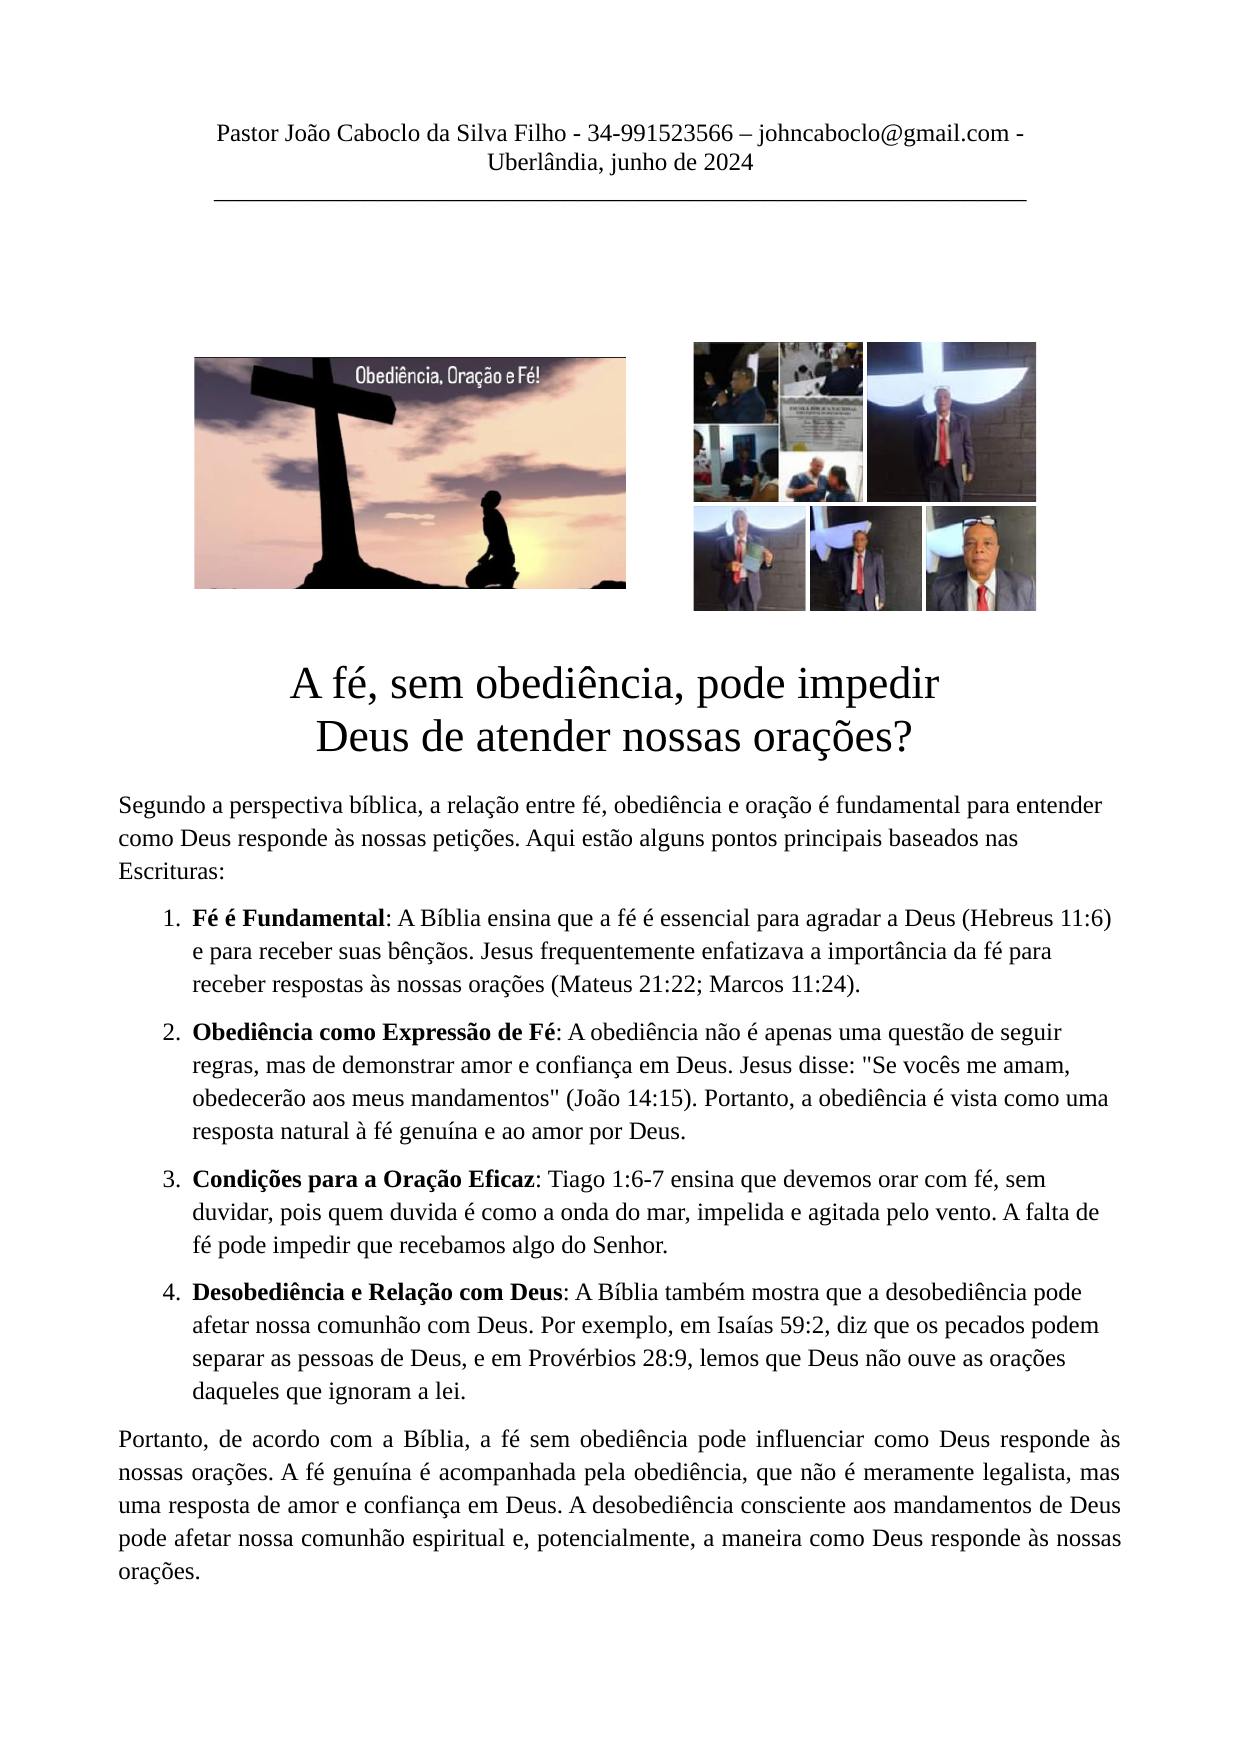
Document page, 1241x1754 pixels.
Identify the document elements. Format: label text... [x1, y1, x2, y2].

list Condições para a Oração Eficaz: Tiago 1:6-7 ensina que devemos orar com fé, sem duvidar, pois quem duvida é como a onda do mar, impelida e agitada pelo vento. A falta de fé pode impedir que recebamos algo do Senhor. [162, 1164, 1122, 1258]
list Desobediência e Relação com Deus: A Bíblia também mostra que a desobediência pode afetar nossa comunhão com Deus. Por exemplo, em Isaías 59:2, diz que os pecados podem separar as pessoas de Deus, e em Provérbios 28:9, lemos que Deus não ouve as orações daqueles que ignoram a lei. [162, 1277, 1122, 1405]
text A fé, sem obediência, pode impedir [118, 656, 1122, 708]
text Segundo a perspectiva bíblica, a relação entre fé, obediência e oração é fundamental para entender como Deus responde às nossas petições. Aqui estão alguns pontos principais baseados nas Escrituras: [118, 790, 1122, 884]
list Fé é Fundamental: A Bíblia ensina que a fé é essencial para agradar a Deus (Hebreus 11:6) e para receber suas bênçãos. Jesus frequentemente enfatizava a importância da fé para receber respostas às nossas orações (Mateus 21:22; Marcos 11:24). [162, 903, 1122, 998]
text Portanto, de acordo com a Bíblia, a fé sem obediência pode influenciar como Deus responde às nossas orações. A fé genuína é acompanhada pela obediência, que não é meramente legalista, mas uma resposta de amor e confiança em Deus. A desobediência consciente aos mandamentos de Deus pode afetar nossa comunhão espiritual e, potencialmente, a maneira como Deus responde às nossas orações. [118, 1424, 1122, 1585]
text Deus de atender nossas orações? [118, 708, 1122, 761]
picture [693, 342, 1037, 611]
picture [194, 357, 626, 589]
list Obediência como Expressão de Fé: A obediência não é apenas uma questão de seguir regras, mas de demonstrar amor e confiança em Deus. Jesus disse: "Se vocês me amam, obedecerão aos meus mandamentos" (João 14:15). Portanto, a obediência é vista como uma resposta natural à fé genuína e ao amor por Deus. [162, 1017, 1122, 1145]
